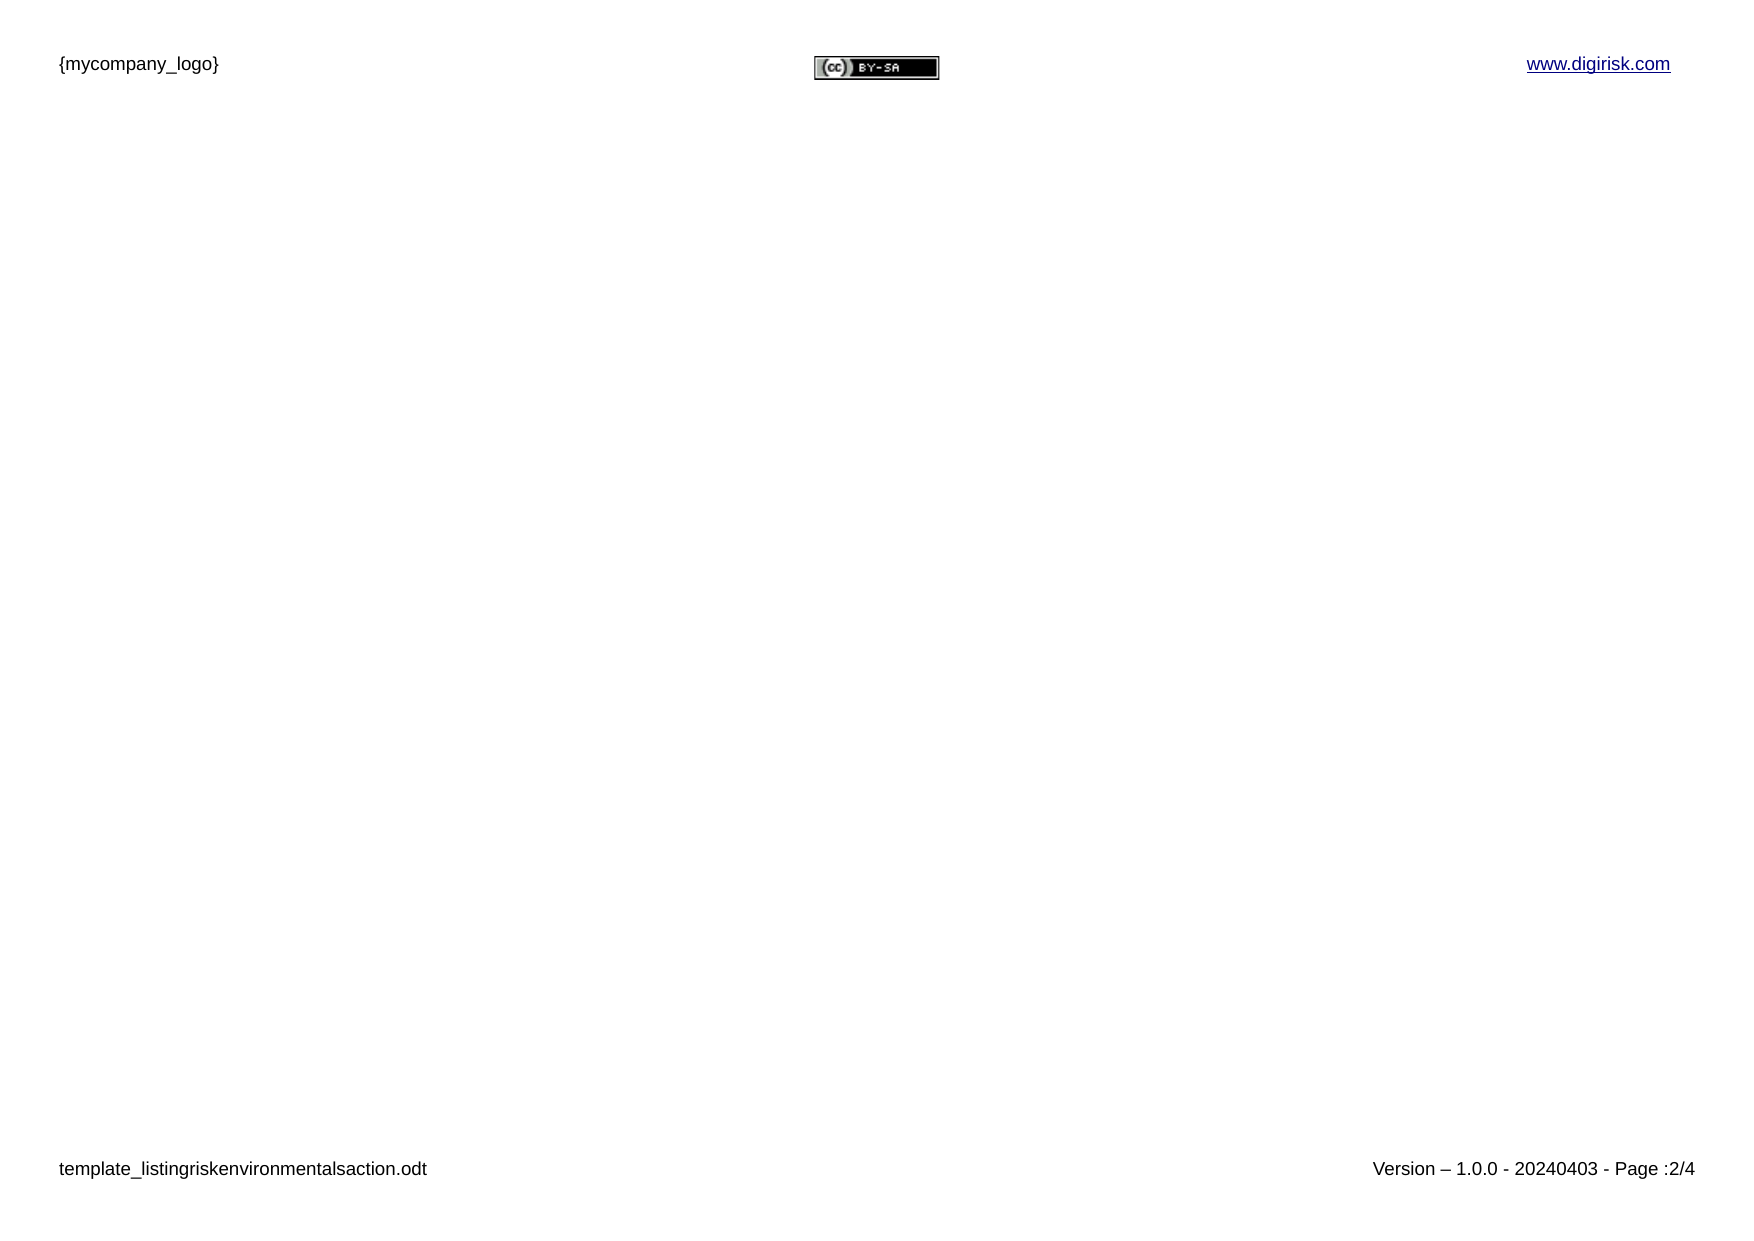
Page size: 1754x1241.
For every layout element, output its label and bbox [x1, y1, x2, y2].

picture [814, 56, 940, 80]
